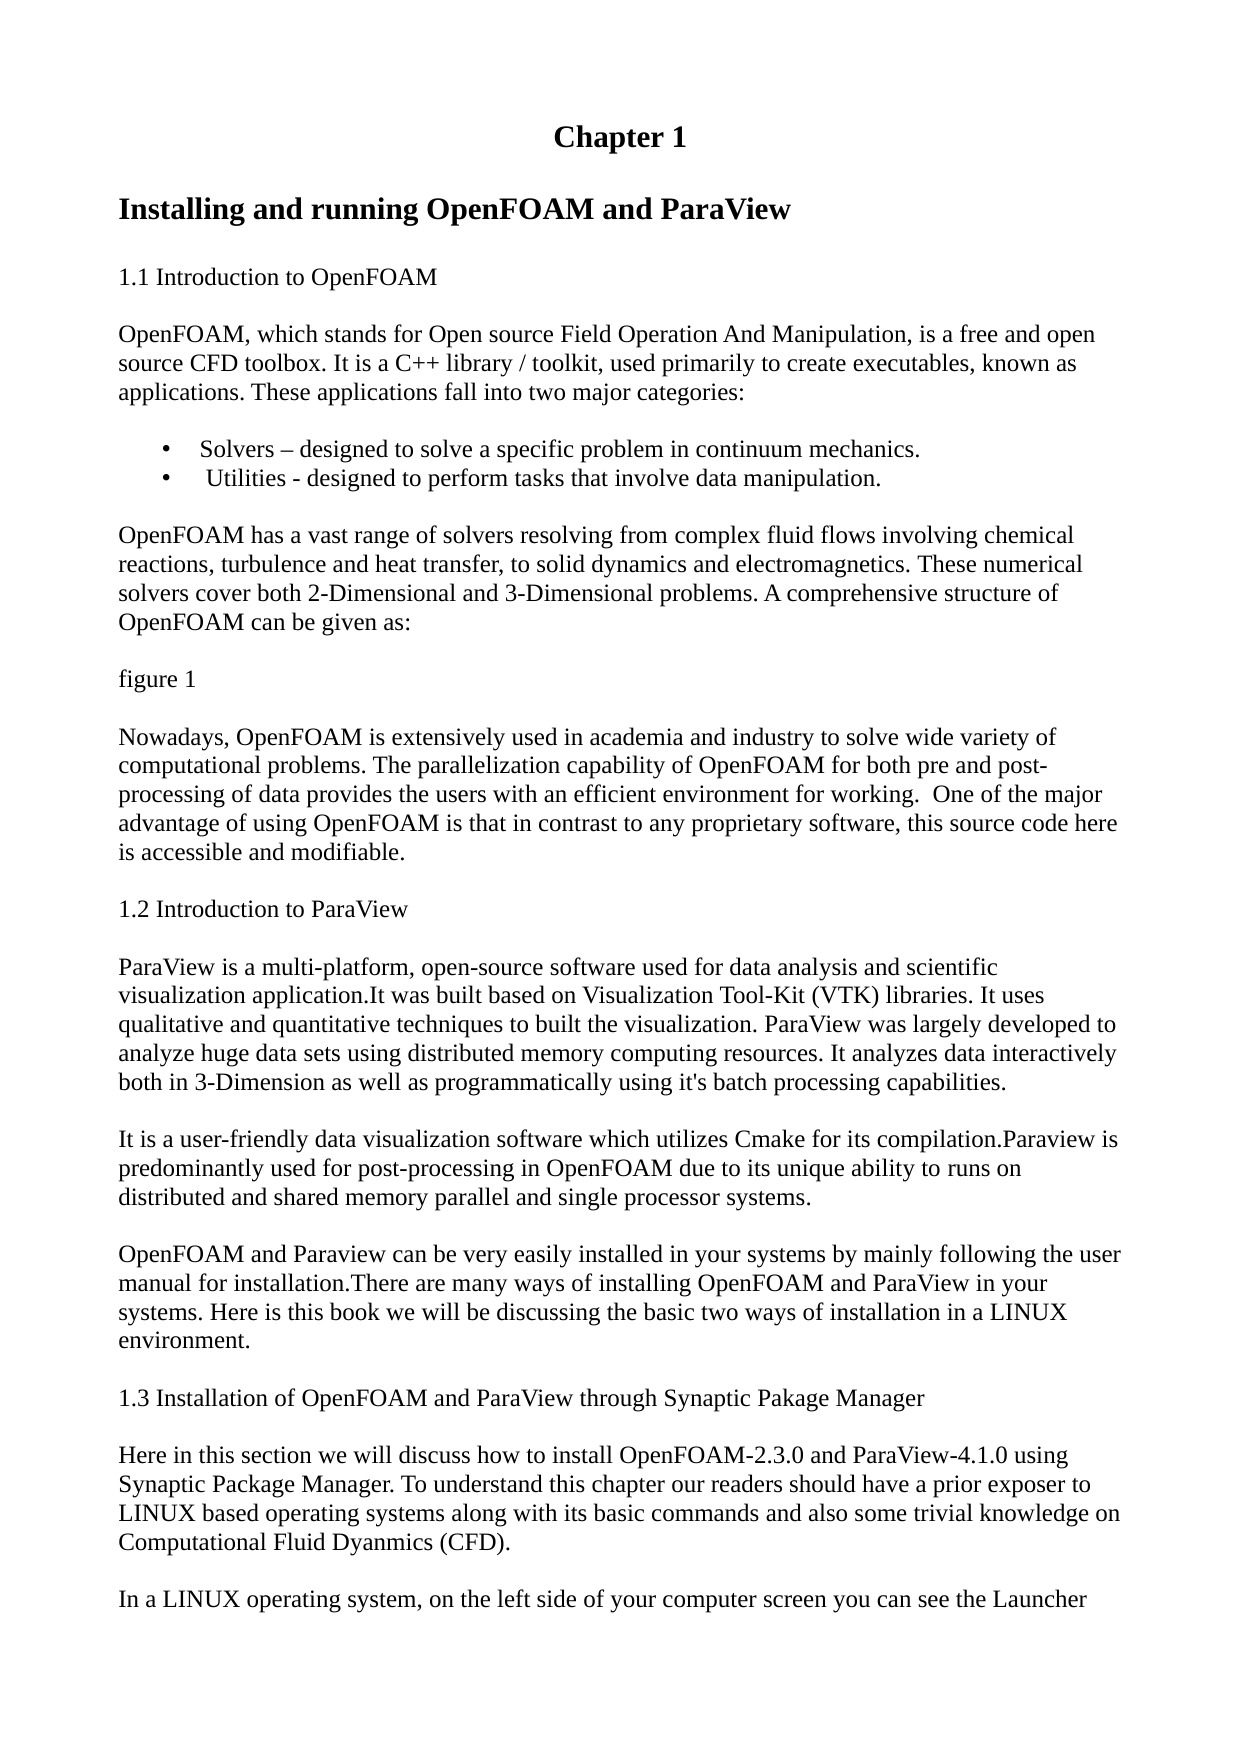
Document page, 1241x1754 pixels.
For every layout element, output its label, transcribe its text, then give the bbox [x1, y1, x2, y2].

text figure 1 [118, 664, 1122, 693]
text It is a user-friendly data visualization software which utilizes Cmake for its compilation.Paraview is predominantly used for post-processing in OpenFOAM due to its unique ability to runs on distributed and shared memory parallel and single processor systems. [118, 1124, 1122, 1211]
list Solvers – designed to solve a specific problem in continuum mechanics. [162, 434, 1122, 463]
text Nowadays, OpenFOAM is extensively used in academia and industry to solve wide variety of computational problems. The parallelization capability of OpenFOAM for both pre and post-processing of data provides the users with an efficient environment for working. One of the major advantage of using OpenFOAM is that in contrast to any proprietary software, this source code here is accessible and modifiable. [118, 722, 1122, 866]
text Installing and running OpenFOAM and ParaView [118, 190, 1122, 226]
text OpenFOAM has a vast range of solvers resolving from complex fluid flows involving chemical reactions, turbulence and heat transfer, to solid dynamics and electromagnetics. These numerical solvers cover both 2-Dimensional and 3-Dimensional problems. A comprehensive structure of OpenFOAM can be given as: [118, 521, 1122, 636]
text 1.3 Installation of OpenFOAM and ParaView through Synaptic Pakage Manager [118, 1383, 1122, 1412]
text In a LINUX operating system, on the left side of your computer screen you can see the Launcher [118, 1584, 1122, 1613]
text ParaView is a multi-platform, open-source software used for data analysis and scientific visualization application.It was built based on Visualization Tool-Kit (VTK) libraries. It uses qualitative and quantitative techniques to built the visualization. ParaView was largely developed to analyze huge data sets using distributed memory computing resources. It analyzes data interactively both in 3-Dimension as well as programmatically using it's batch processing capabilities. [118, 952, 1122, 1096]
list Utilities - designed to perform tasks that involve data manipulation. [162, 463, 1122, 492]
text 1.2 Introduction to ParaView [118, 894, 1122, 923]
text 1.1 Introduction to OpenFOAM [118, 262, 1122, 291]
text Chapter 1 [118, 118, 1122, 154]
text OpenFOAM and Paraview can be very easily installed in your systems by mainly following the user manual for installation.There are many ways of installing OpenFOAM and ParaView in your systems. Here is this book we will be discussing the basic two ways of installation in a LINUX environment. [118, 1239, 1122, 1354]
text Here in this section we will discuss how to install OpenFOAM-2.3.0 and ParaView-4.1.0 using Synaptic Package Manager. To understand this chapter our readers should have a prior exposer to LINUX based operating systems along with its basic commands and also some trivial knowledge on Computational Fluid Dyanmics (CFD). [118, 1441, 1122, 1556]
text OpenFOAM, which stands for Open source Field Operation And Manipulation, is a free and open source CFD toolbox. It is a C++ library / toolkit, used primarily to create executables, known as applications. These applications fall into two major categories: [118, 319, 1122, 406]
